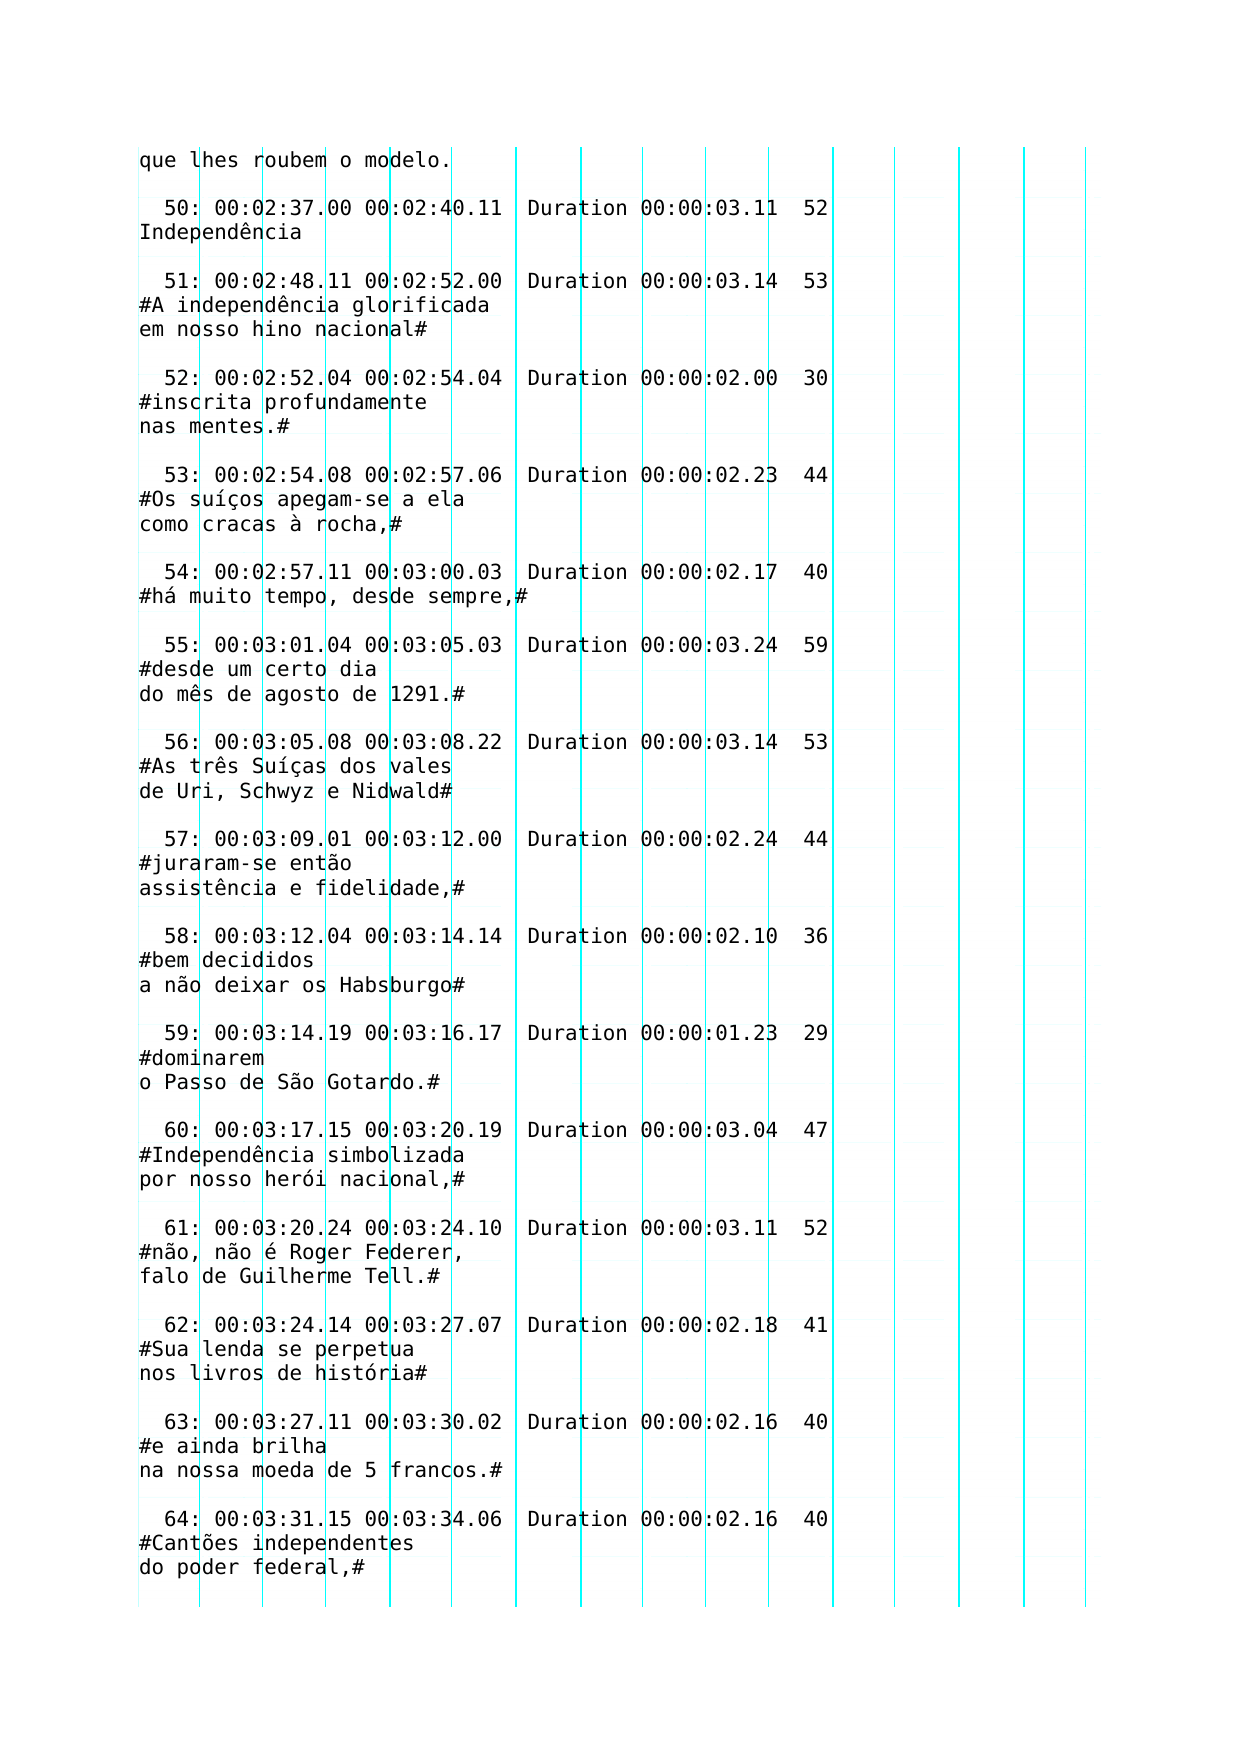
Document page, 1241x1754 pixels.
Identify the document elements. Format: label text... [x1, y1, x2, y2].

text nos livros de história# [139, 1361, 1101, 1385]
text 56: 00:03:05.08 00:03:08.22 Duration 00:00:03.14 53 [139, 730, 1101, 754]
text a não deixar os Habsburgo# [139, 973, 1101, 997]
text nas mentes.# [139, 414, 1101, 439]
text #Sua lenda se perpetua [139, 1337, 1101, 1361]
text falo de Guilherme Tell.# [139, 1264, 1101, 1288]
text #e ainda brilha [139, 1434, 1101, 1458]
text 63: 00:03:27.11 00:03:30.02 Duration 00:00:02.16 40 [139, 1410, 1101, 1434]
text 52: 00:02:52.04 00:02:54.04 Duration 00:00:02.00 30 [139, 366, 1101, 390]
text como cracas à rocha,# [139, 512, 1101, 536]
text 62: 00:03:24.14 00:03:27.07 Duration 00:00:02.18 41 [139, 1313, 1101, 1337]
text o Passo de São Gotardo.# [139, 1070, 1101, 1094]
text #Independência simbolizada [139, 1143, 1101, 1167]
text #As três Suíças dos vales [139, 754, 1101, 779]
text 50: 00:02:37.00 00:02:40.11 Duration 00:00:03.11 52 [139, 196, 1101, 220]
text Independência [139, 220, 1101, 245]
text #há muito tempo, desde sempre,# [139, 584, 1101, 609]
text 60: 00:03:17.15 00:03:20.19 Duration 00:00:03.04 47 [139, 1118, 1101, 1143]
text 53: 00:02:54.08 00:02:57.06 Duration 00:00:02.23 44 [139, 463, 1101, 487]
text 58: 00:03:12.04 00:03:14.14 Duration 00:00:02.10 36 [139, 924, 1101, 948]
text #A independência glorificada [139, 293, 1101, 317]
text do mês de agosto de 1291.# [139, 682, 1101, 706]
text na nossa moeda de 5 francos.# [139, 1458, 1101, 1482]
text assistência e fidelidade,# [139, 876, 1101, 900]
text 57: 00:03:09.01 00:03:12.00 Duration 00:00:02.24 44 [139, 827, 1101, 851]
text #desde um certo dia [139, 657, 1101, 682]
text #juraram-se então [139, 851, 1101, 876]
text #dominarem [139, 1046, 1101, 1070]
text #Os suíços apegam-se a ela [139, 487, 1101, 512]
picture [138, 147, 1102, 1607]
text 61: 00:03:20.24 00:03:24.10 Duration 00:00:03.11 52 [139, 1216, 1101, 1240]
text 64: 00:03:31.15 00:03:34.06 Duration 00:00:02.16 40 [139, 1507, 1101, 1531]
text #bem decididos [139, 948, 1101, 973]
text 54: 00:02:57.11 00:03:00.03 Duration 00:00:02.17 40 [139, 560, 1101, 584]
text que lhes roubem o modelo. [139, 148, 1101, 172]
text 59: 00:03:14.19 00:03:16.17 Duration 00:00:01.23 29 [139, 1021, 1101, 1046]
text 55: 00:03:01.04 00:03:05.03 Duration 00:00:03.24 59 [139, 633, 1101, 657]
text por nosso herói nacional,# [139, 1167, 1101, 1191]
text #não, não é Roger Federer, [139, 1240, 1101, 1264]
text em nosso hino nacional# [139, 317, 1101, 342]
text #inscrita profundamente [139, 390, 1101, 414]
text de Uri, Schwyz e Nidwald# [139, 779, 1101, 803]
text do poder federal,# [139, 1555, 1101, 1579]
text 51: 00:02:48.11 00:02:52.00 Duration 00:00:03.14 53 [139, 269, 1101, 293]
text #Cantões independentes [139, 1531, 1101, 1555]
